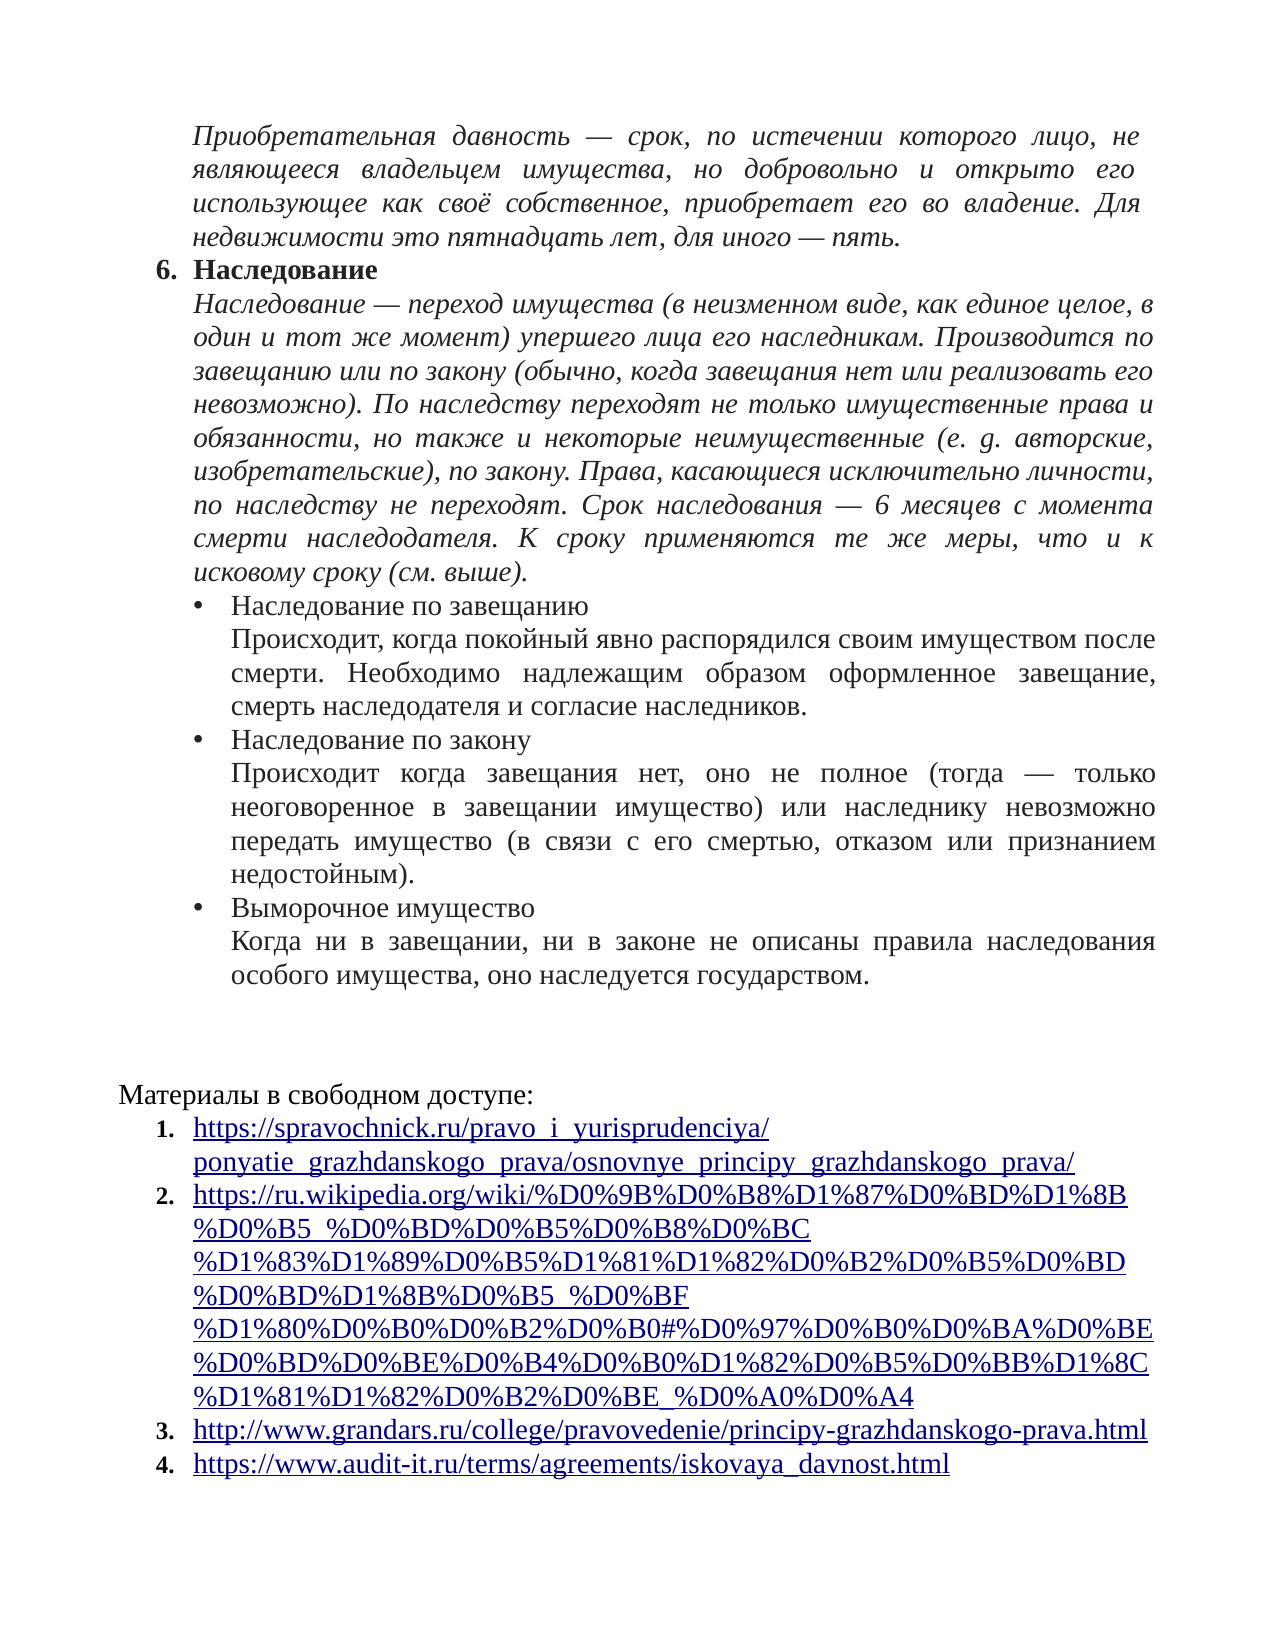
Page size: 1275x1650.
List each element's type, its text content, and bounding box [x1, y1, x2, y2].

list Происходит когда завещания нет, оно не полное (тогда — только неоговоренное в завещании имущество) или наследнику невозможно передать имущество (в связи с его смертью, отказом или признанием недостойным). [193, 756, 1157, 890]
list http://www.grandars.ru/college/pravovedenie/principy-grazhdanskogo-prava.html [156, 1412, 1157, 1446]
list Наследование [156, 252, 1157, 286]
list Наследование — переход имущества (в неизменном виде, как единое целое, в один и тот же момент) упершего лица его наследникам. Производится по завещанию или по закону (обычно, когда завещания нет или реализовать его невозможно). По наследству переходят не только имущественные права и обязанности, но также и некоторые неимущественные (e. g. авторские, изобретательские), по закону. Права, касающиеся исключительно личности, по наследству не переходят. Срок наследования — 6 месяцев с момента смерти наследодателя. К сроку применяются те же меры, что и к исковому сроку (см. выше). [156, 286, 1157, 588]
list Когда ни в завещании, ни в законе не описаны правила наследования особого имущества, оно наследуется государством. [193, 923, 1157, 991]
text Приобретательная давность — срок, по истечении которого лицо, не являющееся владельцем имущества, но добровольно и открыто его использующее как своё собственное, приобретает его во владение. Для недвижимости это пятнадцать лет, для иного — пять. [118, 118, 1157, 252]
list Происходит, когда покойный явно распорядился своим имуществом после смерти. Необходимо надлежащим образом оформленное завещание, смерть наследодателя и согласие наследников. [193, 621, 1157, 722]
list Наследование по завещанию [193, 588, 1157, 621]
list Наследование по закону [193, 722, 1157, 756]
list https://www.audit-it.ru/terms/agreements/iskovaya_davnost.html [156, 1446, 1157, 1479]
list https://spravochnick.ru/pravo_i_yurisprudenciya/ponyatie_grazhdanskogo_prava/osnovnye_principy_grazhdanskogo_prava/ [156, 1110, 1157, 1177]
list Выморочное имущество [193, 890, 1157, 923]
text Материалы в свободном доступе: [118, 1077, 1157, 1110]
list https://ru.wikipedia.org/wiki/%D0%9B%D0%B8%D1%87%D0%BD%D1%8B%D0%B5_%D0%BD%D0%B5%D0%B8%D0%BC%D1%83%D1%89%D0%B5%D1%81%D1%82%D0%B2%D0%B5%D0%BD%D0%BD%D1%8B%D0%B5_%D0%BF%D1%80%D0%B0%D0%B2%D0%B0#%D0%97%D0%B0%D0%BA%D0%BE%D0%BD%D0%BE%D0%B4%D0%B0%D1%82%D0%B5%D0%BB%D1%8C%D1%81%D1%82%D0%B2%D0%BE_%D0%A0%D0%A4 [156, 1177, 1157, 1412]
